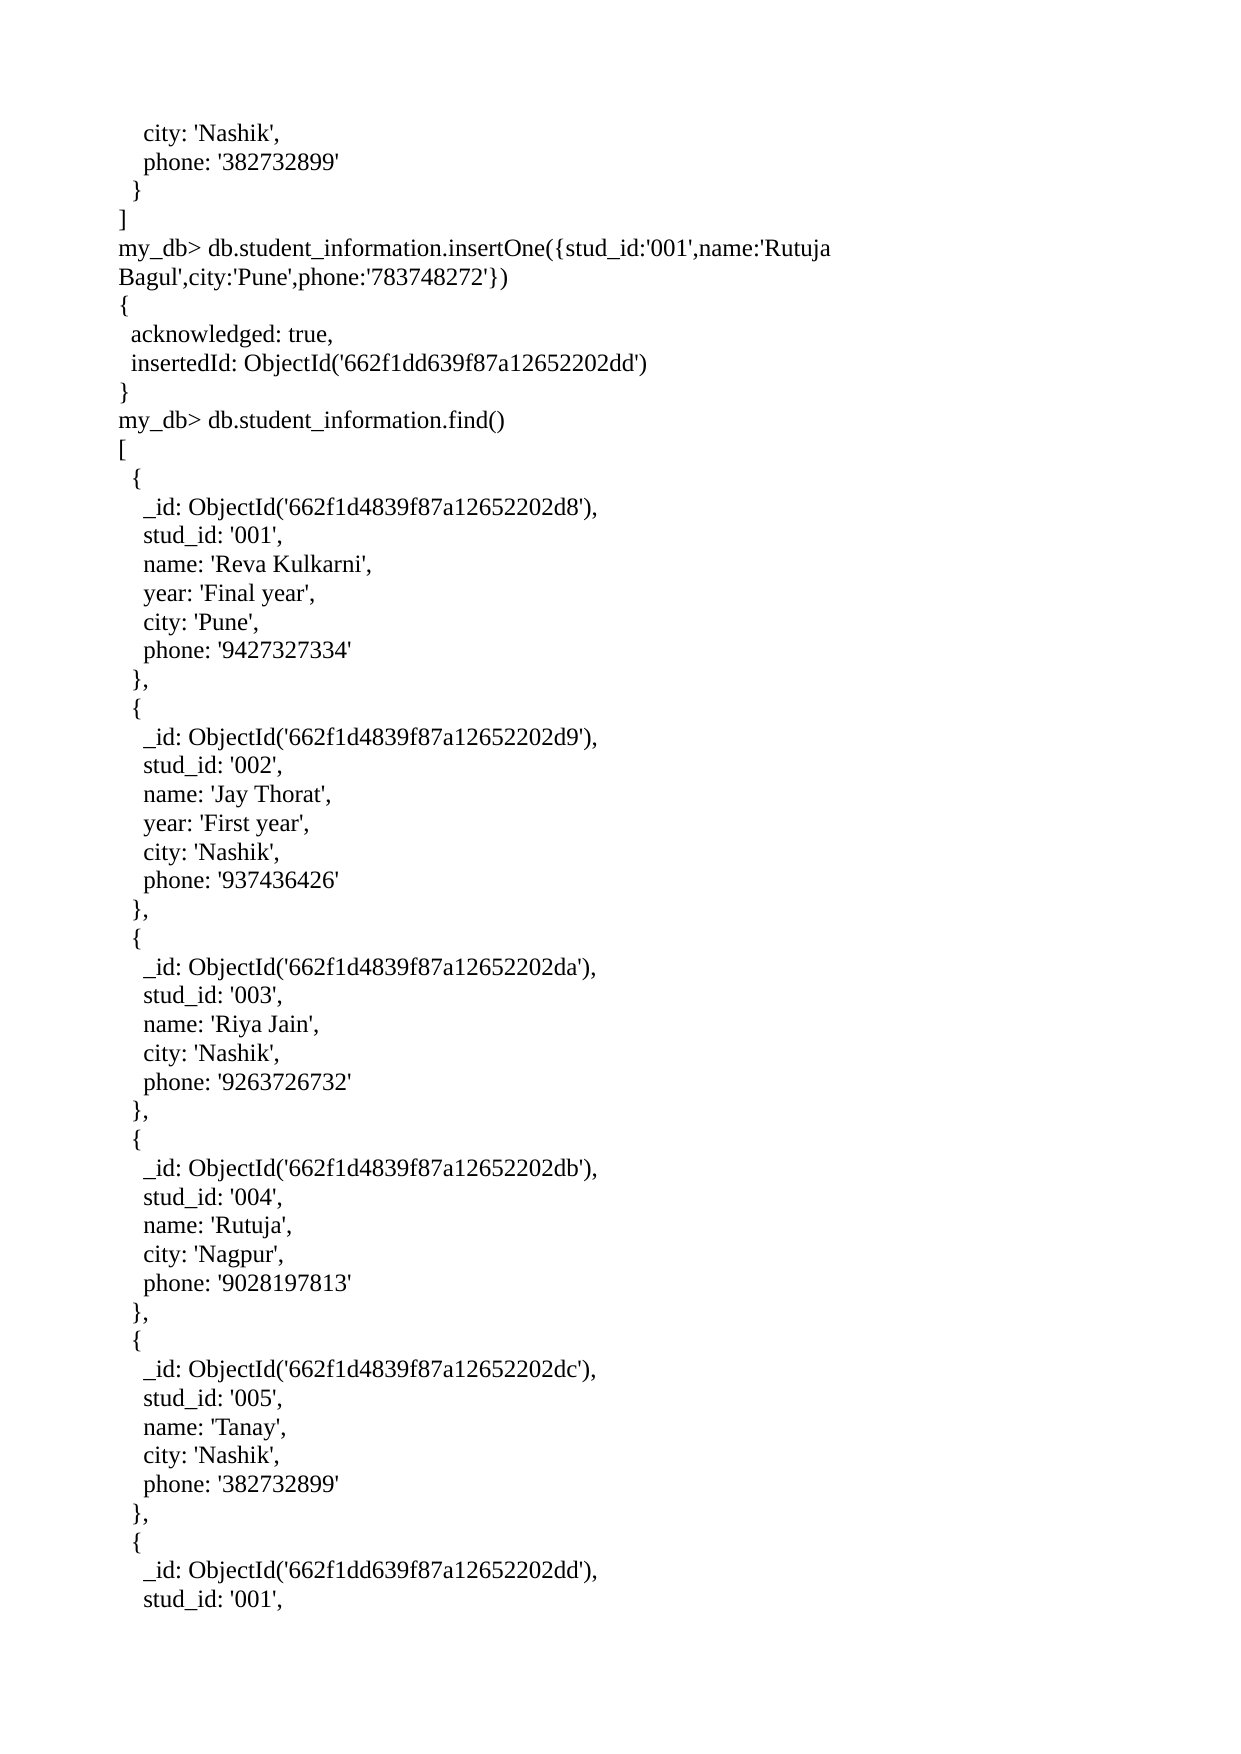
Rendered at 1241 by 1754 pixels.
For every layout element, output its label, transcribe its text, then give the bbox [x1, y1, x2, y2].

text }, [118, 664, 1122, 693]
text name: 'Rutuja', [118, 1211, 1122, 1239]
text city: 'Nagpur', [118, 1239, 1122, 1268]
text city: 'Nashik', [118, 118, 1122, 147]
text year: 'Final year', [118, 578, 1122, 607]
text phone: '382732899' [118, 147, 1122, 176]
text name: 'Reva Kulkarni', [118, 549, 1122, 578]
text } [118, 377, 1122, 406]
text year: 'First year', [118, 808, 1122, 837]
text phone: '937436426' [118, 866, 1122, 894]
text city: 'Pune', [118, 607, 1122, 636]
text } [118, 176, 1122, 204]
text city: 'Nashik', [118, 1038, 1122, 1067]
text _id: ObjectId('662f1dd639f87a12652202dd'), [118, 1556, 1122, 1584]
text { [118, 1326, 1122, 1354]
text [ [118, 434, 1122, 463]
text phone: '9427327334' [118, 636, 1122, 664]
text _id: ObjectId('662f1d4839f87a12652202da'), [118, 952, 1122, 981]
text { [118, 693, 1122, 722]
text insertedId: ObjectId('662f1dd639f87a12652202dd') [118, 348, 1122, 377]
text name: 'Riya Jain', [118, 1009, 1122, 1038]
text }, [118, 1096, 1122, 1124]
text _id: ObjectId('662f1d4839f87a12652202dc'), [118, 1354, 1122, 1383]
text stud_id: '004', [118, 1182, 1122, 1211]
text my_db> db.student_information.insertOne({stud_id:'001',name:'Rutuja Bagul',city:'Pune',phone:'783748272'}) [118, 233, 1122, 291]
text phone: '9263726732' [118, 1067, 1122, 1096]
text ] [118, 204, 1122, 233]
text { [118, 291, 1122, 319]
text { [118, 463, 1122, 492]
text phone: '382732899' [118, 1469, 1122, 1498]
text _id: ObjectId('662f1d4839f87a12652202db'), [118, 1153, 1122, 1182]
text stud_id: '002', [118, 751, 1122, 779]
text name: 'Tanay', [118, 1412, 1122, 1441]
text { [118, 1124, 1122, 1153]
text stud_id: '003', [118, 981, 1122, 1009]
text stud_id: '005', [118, 1383, 1122, 1412]
text city: 'Nashik', [118, 837, 1122, 866]
text }, [118, 1498, 1122, 1527]
text }, [118, 1297, 1122, 1326]
text _id: ObjectId('662f1d4839f87a12652202d8'), [118, 492, 1122, 521]
text name: 'Jay Thorat', [118, 779, 1122, 808]
text { [118, 1527, 1122, 1556]
text { [118, 923, 1122, 952]
text acknowledged: true, [118, 319, 1122, 348]
text _id: ObjectId('662f1d4839f87a12652202d9'), [118, 722, 1122, 751]
text my_db> db.student_information.find() [118, 406, 1122, 434]
text stud_id: '001', [118, 1584, 1122, 1613]
text phone: '9028197813' [118, 1268, 1122, 1297]
text }, [118, 894, 1122, 923]
text stud_id: '001', [118, 521, 1122, 549]
text city: 'Nashik', [118, 1441, 1122, 1469]
